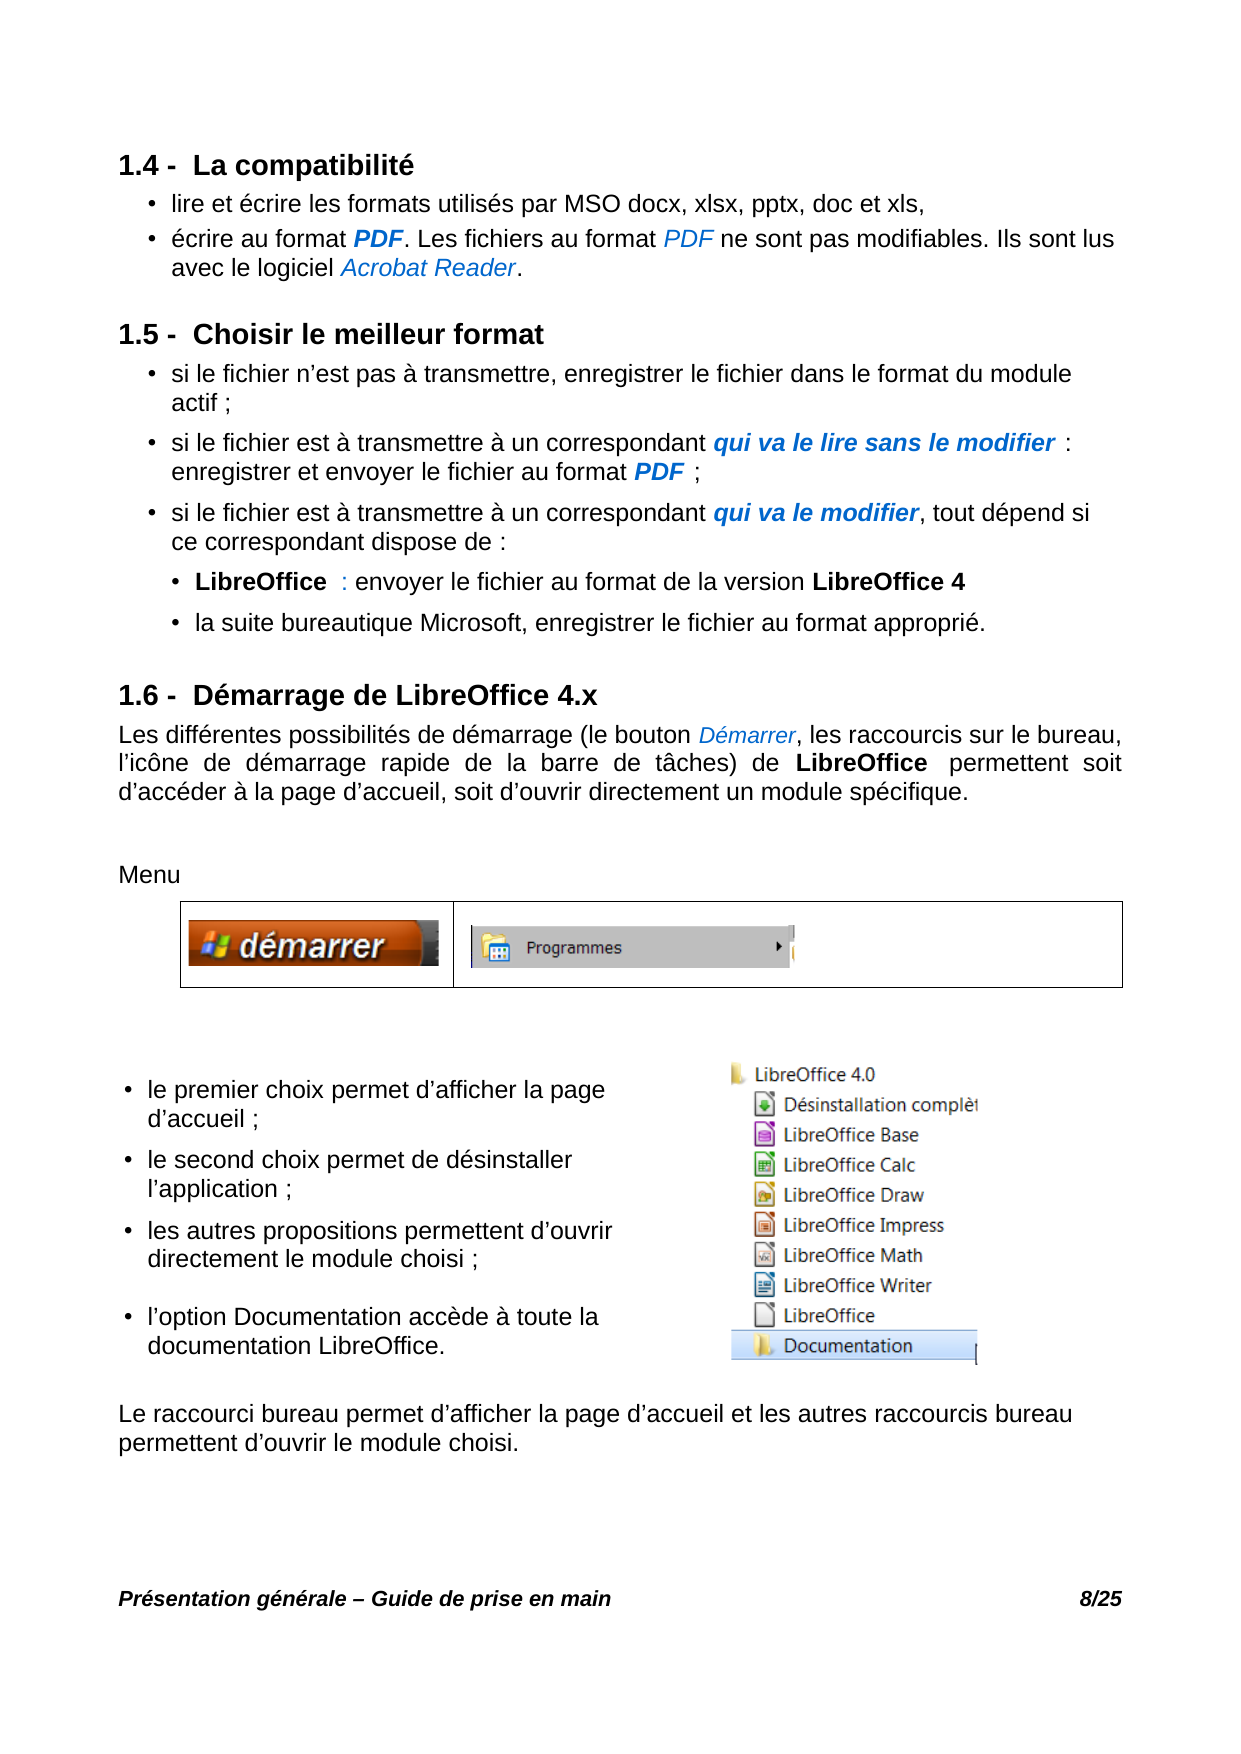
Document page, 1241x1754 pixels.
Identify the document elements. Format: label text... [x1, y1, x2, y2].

table_header [663, 1029, 1123, 1399]
list lire et écrire les formats utilisés par MSO docx, xlsx, pptx, doc et xls, [148, 189, 1122, 218]
list si le fichier n’est pas à transmettre, enregistrer le fichier dans le format du module actif ; [148, 359, 1122, 417]
table_header [454, 902, 1122, 987]
subtitle Choisir le meilleur format [118, 317, 1122, 351]
subtitle Démarrage de LibreOffice 4.x [118, 678, 1122, 711]
list si le fichier est à transmettre à un correspondant qui va le lire sans le modifier : enregistrer et envoyer le fichier au format PDF ; [148, 428, 1122, 486]
list LibreOffice : envoyer le fichier au format de la version LibreOffice 4 [171, 567, 1122, 596]
text Le raccourci bureau permet d’afficher la page d’accueil et les autres raccourcis bureau permettent d’ouvrir le module choisi. [118, 1399, 1122, 1457]
picture [188, 920, 439, 966]
list la suite bureautique Microsoft, enregistrer le fichier au format approprié. [171, 608, 1122, 637]
list si le fichier est à transmettre à un correspondant qui va le modifier, tout dépend si ce correspondant dispose de : [148, 498, 1122, 555]
list écrire au format PDF. Les fichiers au format PDF ne sont pas modifiables. Ils sont lus avec le logiciel Acrobat Reader. [148, 224, 1122, 282]
table_header [181, 902, 453, 987]
picture [731, 1060, 978, 1365]
table_header le premier choix permet d’afficher la page d’accueil ; le second choix permet de désinstaller l’application ; les autres propositions permettent d’ouvrir directement le module choisi ; l’option Documentation accède à toute la documentation LibreOffice. [118, 1029, 663, 1399]
text Menu [118, 859, 1122, 888]
subtitle La compatibilité [118, 148, 1122, 181]
picture [471, 925, 795, 968]
text Les différentes possibilités de démarrage (le bouton Démarrer, les raccourcis sur le bureau, l’icône de démarrage rapide de la barre de tâches) de LibreOffice permettent soit d’accéder à la page d’accueil, soit d’ouvrir directement un module spécifique. [118, 719, 1122, 806]
